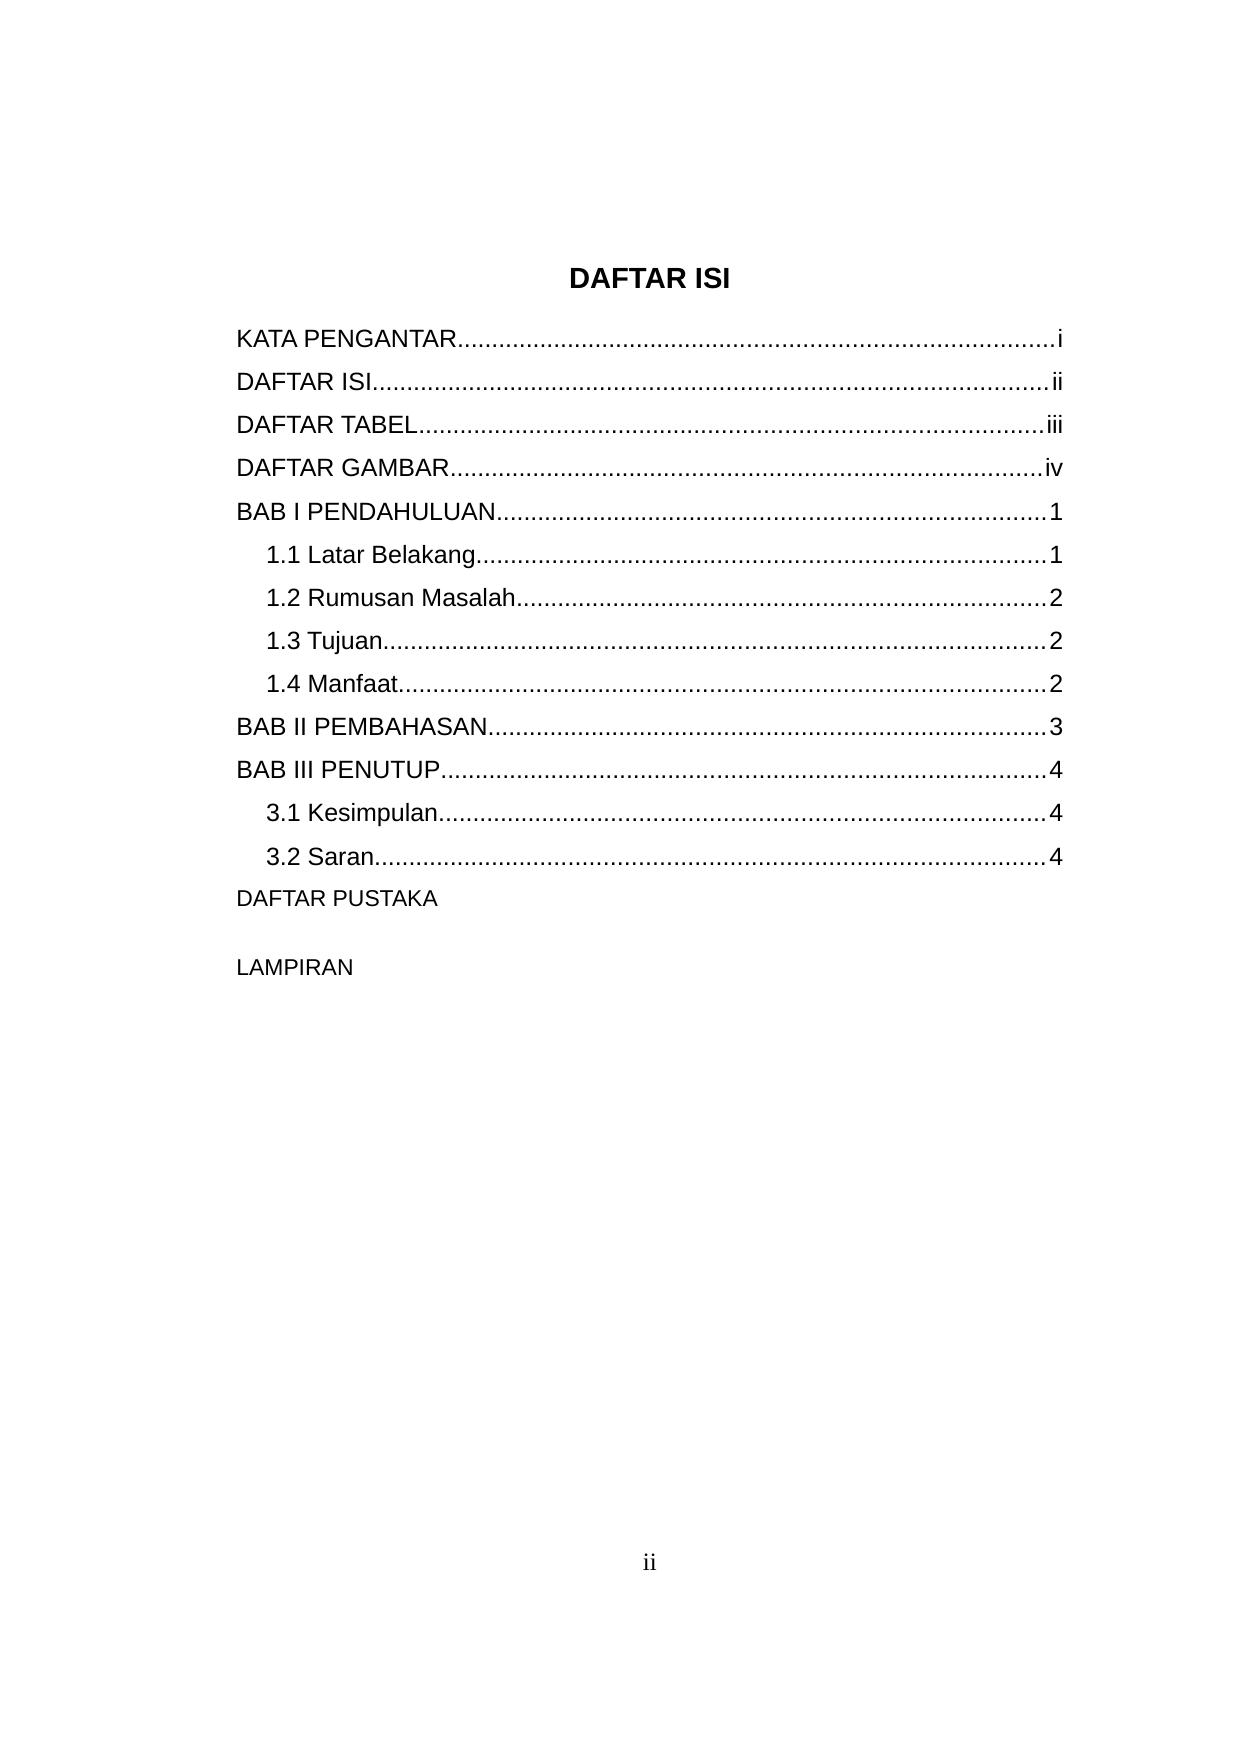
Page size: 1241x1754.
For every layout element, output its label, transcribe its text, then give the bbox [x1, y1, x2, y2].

text BAB I PENDAHULUAN 1 [236, 497, 1063, 525]
text 1.2 Rumusan Masalah 2 [266, 583, 1063, 612]
text 3.2 Saran 4 [266, 842, 1063, 870]
subtitle DAFTAR ISI [236, 261, 1063, 295]
text 3.1 Kesimpulan 4 [266, 798, 1063, 827]
text DAFTAR GAMBAR iv [236, 453, 1063, 482]
text 1.3 Tujuan 2 [266, 626, 1063, 655]
text LAMPIRAN [236, 954, 1063, 980]
text KATA PENGANTAR i [236, 324, 1063, 353]
text 1.4 Manfaat 2 [266, 669, 1063, 698]
text BAB II PEMBAHASAN 3 [236, 712, 1063, 741]
text DAFTAR TABEL iii [236, 410, 1063, 439]
text DAFTAR PUSTAKA [236, 885, 1063, 911]
text DAFTAR ISI ii [236, 367, 1063, 396]
text BAB III PENUTUP 4 [236, 755, 1063, 784]
text 1.1 Latar Belakang 1 [266, 540, 1063, 568]
